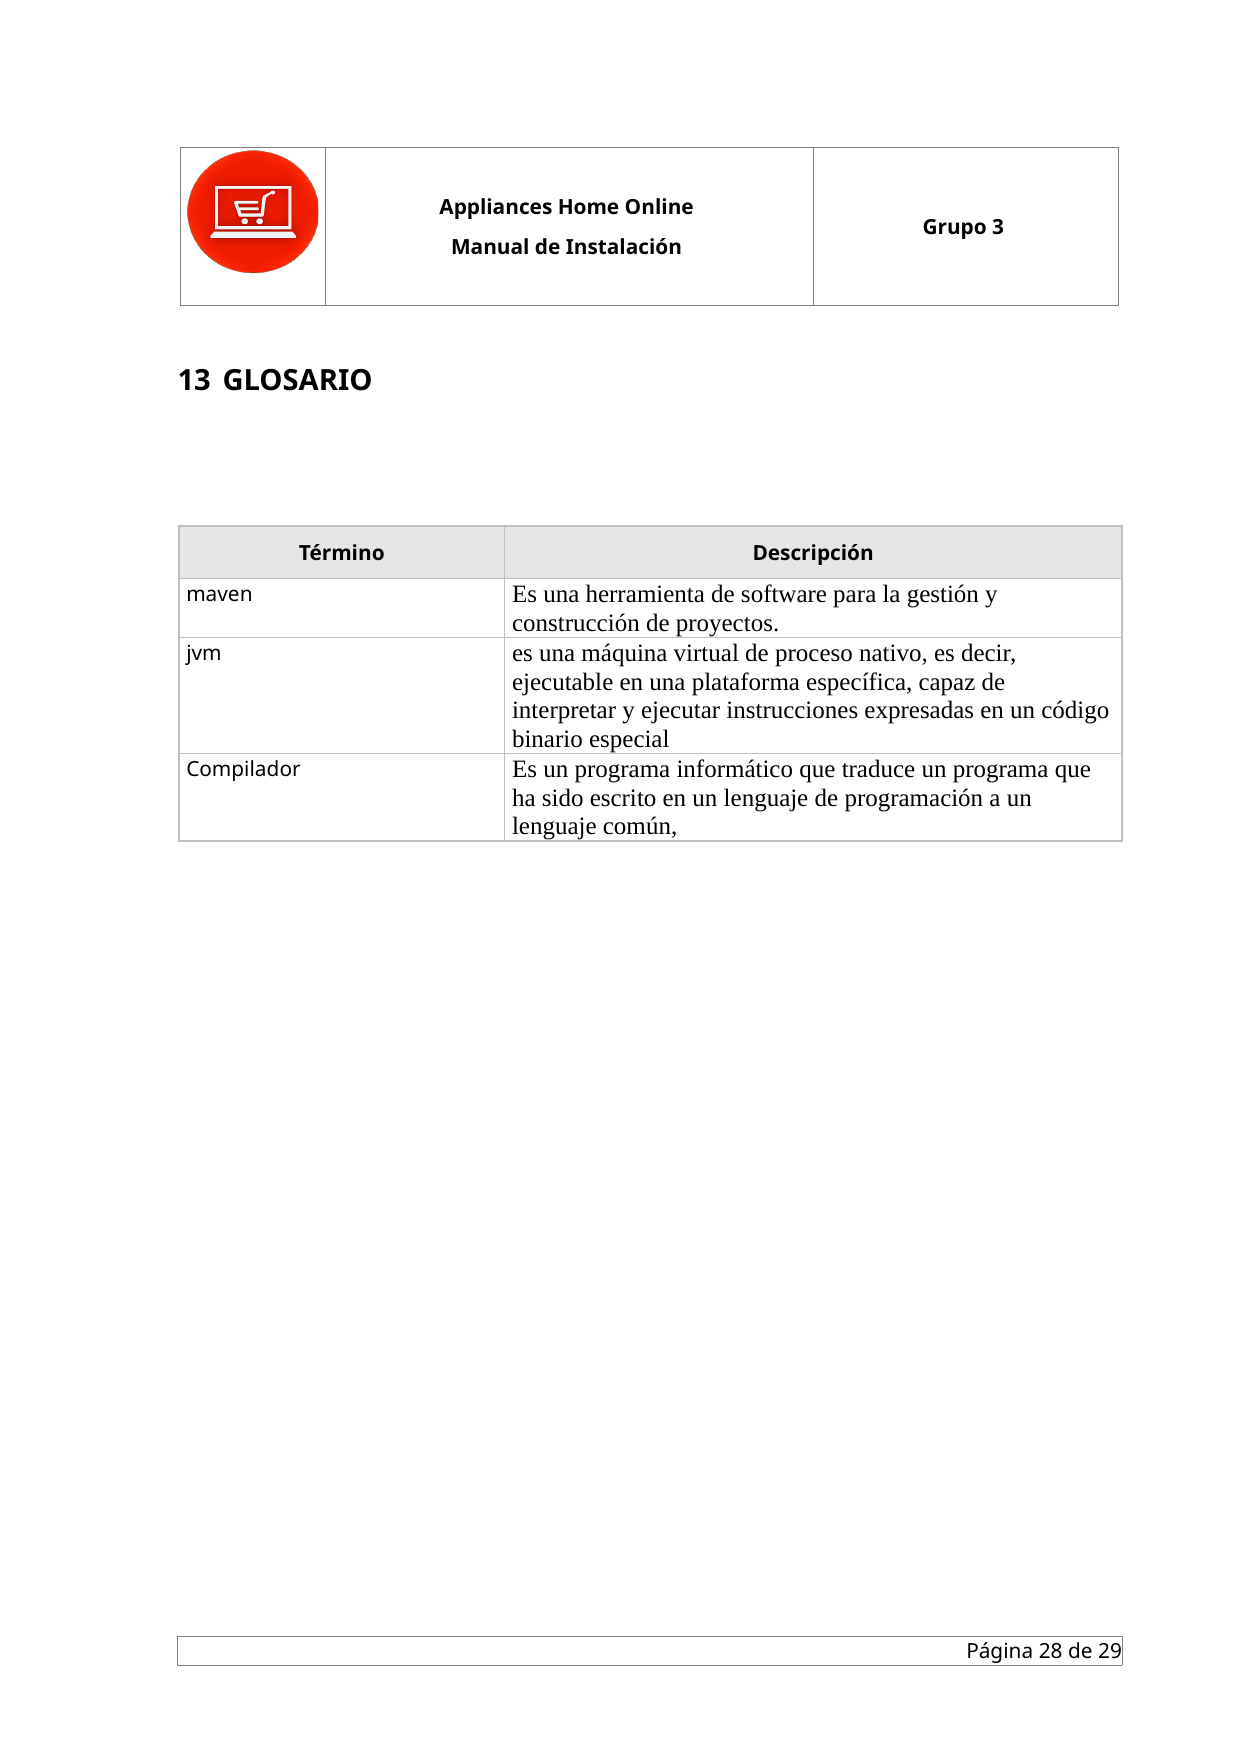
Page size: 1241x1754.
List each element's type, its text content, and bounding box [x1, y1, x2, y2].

table_header Término [180, 527, 504, 578]
table_cell maven [180, 579, 504, 637]
table_cell jvm [180, 638, 504, 753]
table_cell Es una herramienta de software para la gestión y construcción de proyectos. [505, 579, 1121, 637]
table_header Descripción [505, 527, 1121, 578]
table_cell es una máquina virtual de proceso nativo, es decir, ejecutable en una plataforma específica, capaz de interpretar y ejecutar instrucciones expresadas en un código binario especial [505, 638, 1121, 753]
table_cell Compilador [180, 754, 504, 840]
table_cell Es un programa informático que traduce un programa que ha sido escrito en un lenguaje de programación a un lenguaje común, [505, 754, 1121, 840]
subtitle GLOSARIO [177, 359, 1122, 399]
